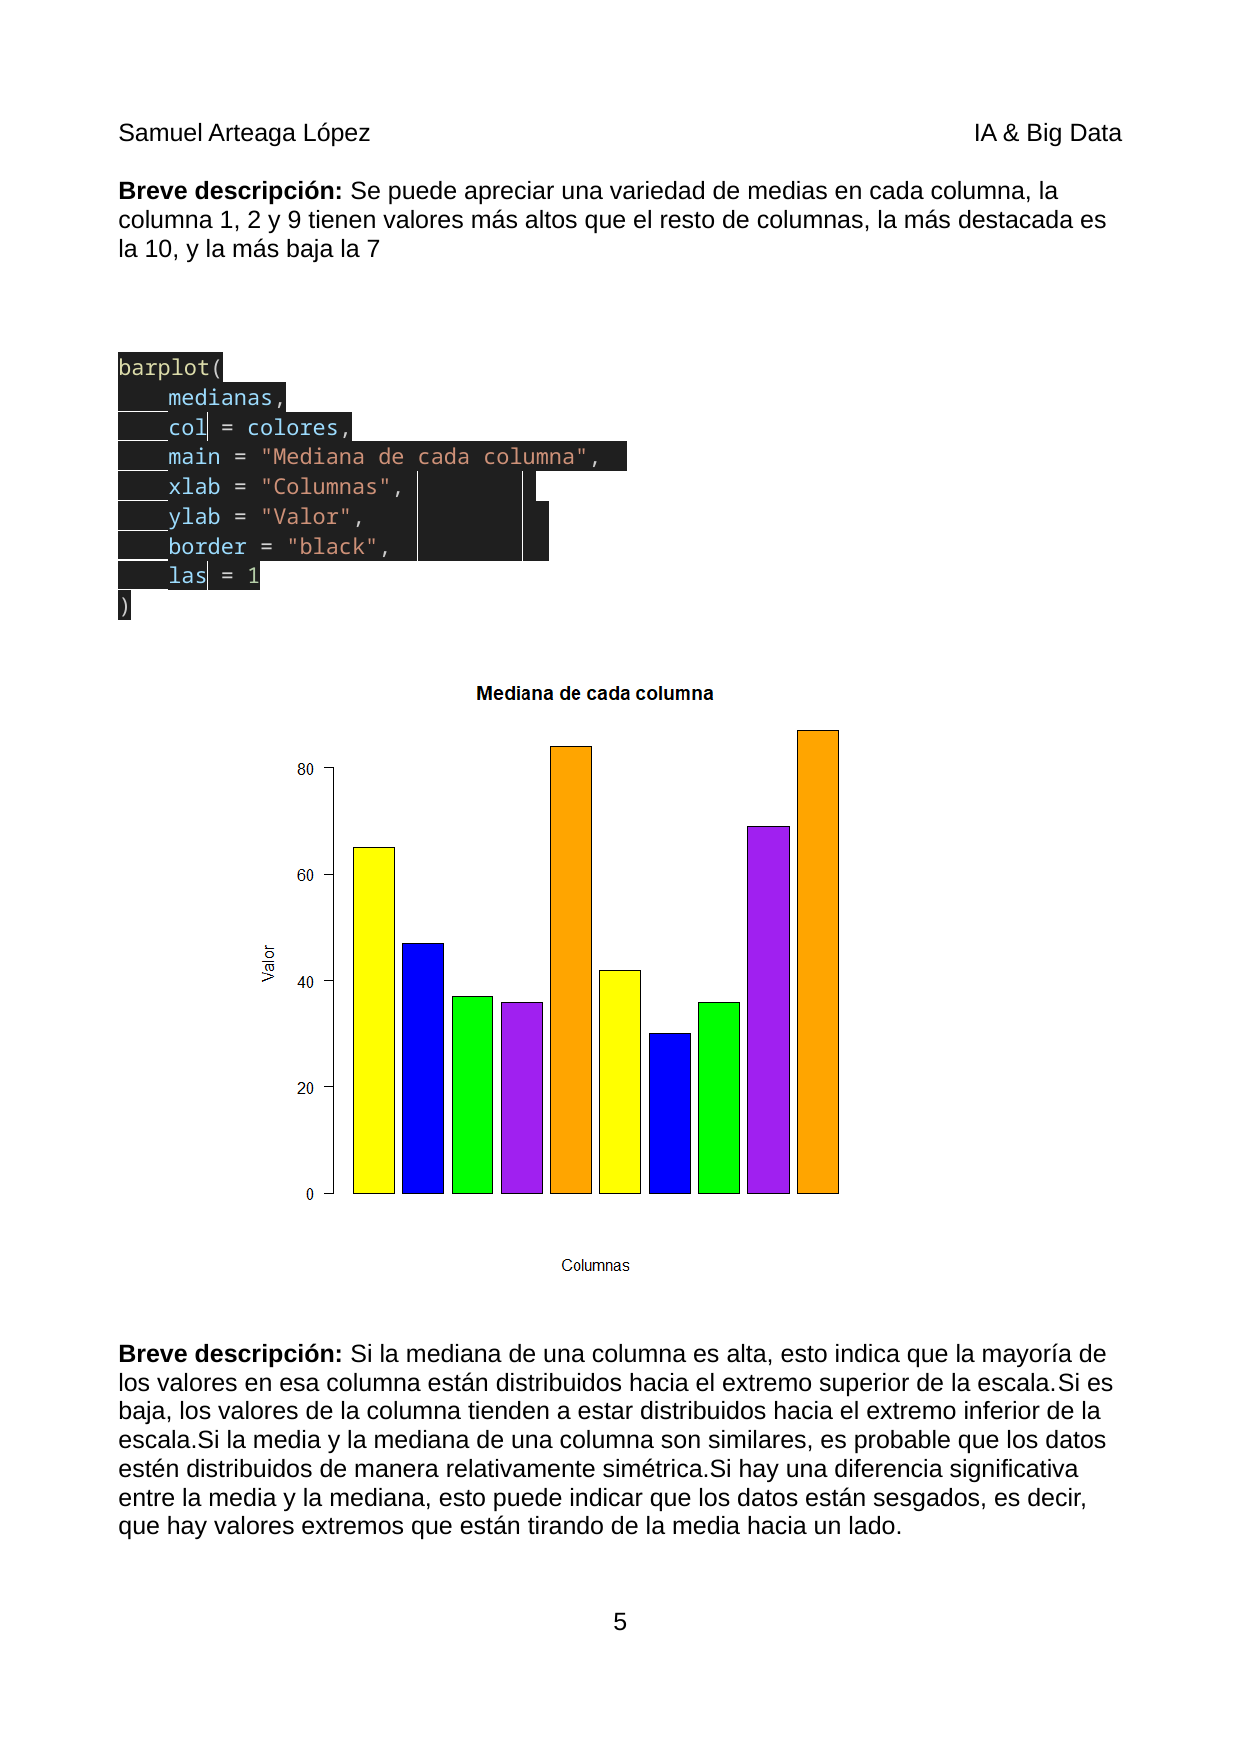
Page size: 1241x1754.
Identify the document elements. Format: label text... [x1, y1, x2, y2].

text main = "Mediana de cada columna", [118, 441, 1122, 471]
text Breve descripción: Se puede apreciar una variedad de medias en cada columna, la columna 1, 2 y 9 tienen valores más altos que el resto de columnas, la más destacada es la 10, y la más baja la 7 [118, 176, 1122, 263]
picture [256, 653, 897, 1294]
text las = 1 [118, 561, 1122, 590]
text xlab = "Columnas", [118, 471, 1122, 501]
text ylab = "Valor", [118, 501, 1122, 531]
text barplot( [118, 352, 1122, 382]
text medianas, [118, 382, 1122, 412]
text border = "black", [118, 531, 1122, 561]
text ) [118, 590, 1122, 620]
text Breve descripción: Si la mediana de una columna es alta, esto indica que la mayoría de los valores en esa columna están distribuidos hacia el extremo superior de la escala.Si es baja, los valores de la columna tienden a estar distribuidos hacia el extremo inferior de la escala.Si la media y la mediana de una columna son similares, es probable que los datos estén distribuidos de manera relativamente simétrica.Si hay una diferencia significativa entre la media y la mediana, esto puede indicar que los datos están sesgados, es decir, que hay valores extremos que están tirando de la media hacia un lado. [118, 1339, 1122, 1540]
text col = colores, [118, 412, 1122, 441]
